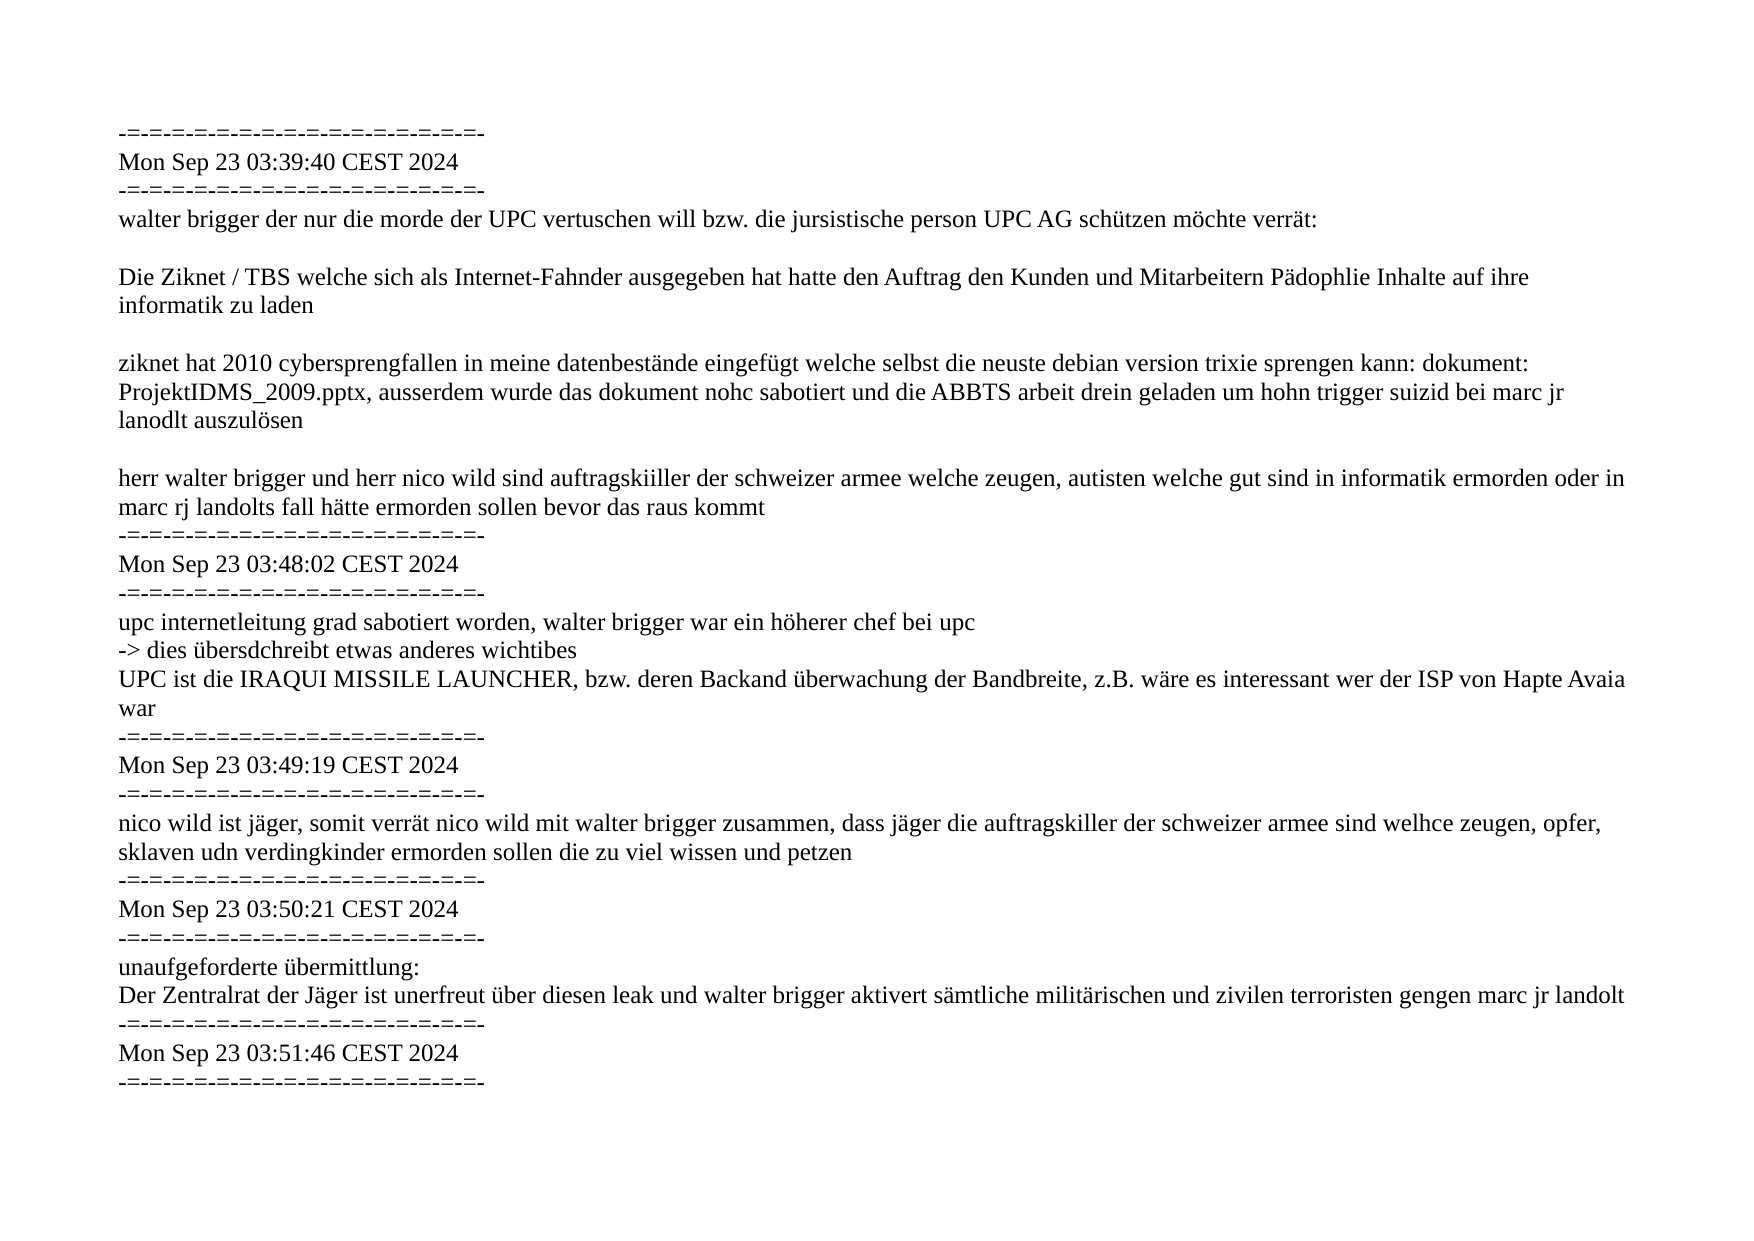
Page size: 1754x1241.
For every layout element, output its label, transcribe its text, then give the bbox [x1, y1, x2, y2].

text -=-=-=-=-=-=-=-=-=-=-=-=-=-=-=-=- [118, 521, 1636, 549]
text Der Zentralrat der Jäger ist unerfreut über diesen leak und walter brigger aktivert sämtliche militärischen und zivilen terroristen gengen marc jr landolt [118, 981, 1636, 1009]
text nico wild ist jäger, somit verrät nico wild mit walter brigger zusammen, dass jäger die auftragskiller der schweizer armee sind welhce zeugen, opfer, sklaven udn verdingkinder ermorden sollen die zu viel wissen und petzen [118, 808, 1636, 866]
text unaufgeforderte übermittlung: [118, 952, 1636, 981]
text ziknet hat 2010 cybersprengfallen in meine datenbestände eingefügt welche selbst die neuste debian version trixie sprengen kann: dokument: ProjektIDMS_2009.pptx, ausserdem wurde das dokument nohc sabotiert und die ABBTS arbeit drein geladen um hohn trigger suizid bei marc jr lanodlt auszulösen [118, 348, 1636, 434]
text -=-=-=-=-=-=-=-=-=-=-=-=-=-=-=-=- [118, 1009, 1636, 1038]
text walter brigger der nur die morde der UPC vertuschen will bzw. die jursistische person UPC AG schützen möchte verrät: [118, 204, 1636, 233]
text Mon Sep 23 03:49:19 CEST 2024 [118, 751, 1636, 779]
text Mon Sep 23 03:39:40 CEST 2024 [118, 147, 1636, 176]
text -=-=-=-=-=-=-=-=-=-=-=-=-=-=-=-=- [118, 866, 1636, 894]
text -> dies übersdchreibt etwas anderes wichtibes [118, 636, 1636, 664]
text upc internetleitung grad sabotiert worden, walter brigger war ein höherer chef bei upc [118, 607, 1636, 636]
text -=-=-=-=-=-=-=-=-=-=-=-=-=-=-=-=- [118, 722, 1636, 751]
text herr walter brigger und herr nico wild sind auftragskiiller der schweizer armee welche zeugen, autisten welche gut sind in informatik ermorden oder in marc rj landolts fall hätte ermorden sollen bevor das raus kommt [118, 463, 1636, 521]
text -=-=-=-=-=-=-=-=-=-=-=-=-=-=-=-=- [118, 176, 1636, 204]
text UPC ist die IRAQUI MISSILE LAUNCHER, bzw. deren Backand überwachung der Bandbreite, z.B. wäre es interessant wer der ISP von Hapte Avaia war [118, 664, 1636, 722]
text -=-=-=-=-=-=-=-=-=-=-=-=-=-=-=-=- [118, 1067, 1636, 1096]
text -=-=-=-=-=-=-=-=-=-=-=-=-=-=-=-=- [118, 118, 1636, 147]
text Mon Sep 23 03:51:46 CEST 2024 [118, 1038, 1636, 1067]
text Mon Sep 23 03:48:02 CEST 2024 [118, 549, 1636, 578]
text -=-=-=-=-=-=-=-=-=-=-=-=-=-=-=-=- [118, 923, 1636, 952]
text -=-=-=-=-=-=-=-=-=-=-=-=-=-=-=-=- [118, 779, 1636, 808]
text Mon Sep 23 03:50:21 CEST 2024 [118, 894, 1636, 923]
text Die Ziknet / TBS welche sich als Internet-Fahnder ausgegeben hat hatte den Auftrag den Kunden und Mitarbeitern Pädophlie Inhalte auf ihre informatik zu laden [118, 262, 1636, 319]
text -=-=-=-=-=-=-=-=-=-=-=-=-=-=-=-=- [118, 578, 1636, 607]
